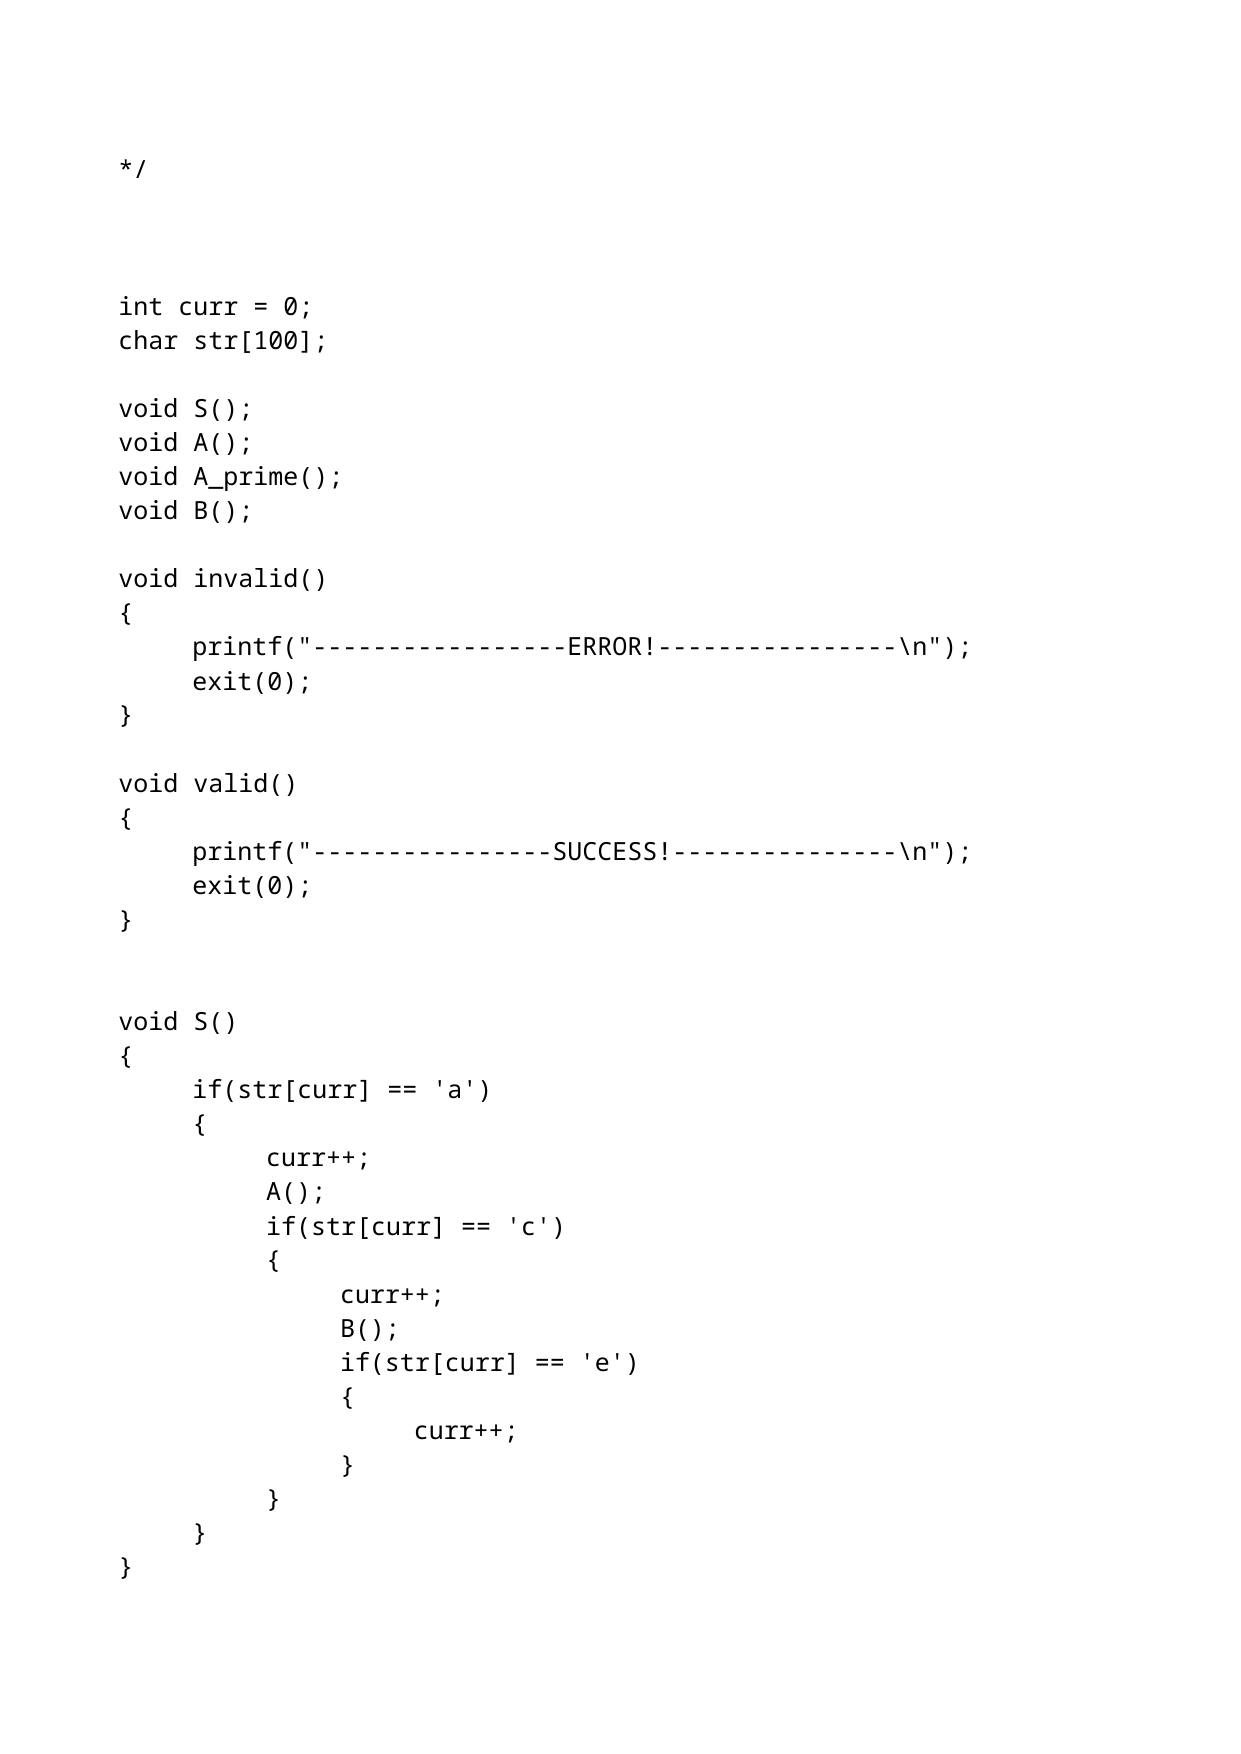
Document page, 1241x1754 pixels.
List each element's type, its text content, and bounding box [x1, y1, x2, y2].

text exit(0); [118, 867, 1122, 902]
text void invalid() [118, 561, 1122, 595]
text } [118, 1447, 1122, 1481]
text if(str[curr] == 'e') [118, 1344, 1122, 1378]
text void B(); [118, 493, 1122, 527]
text } [118, 1481, 1122, 1515]
text void valid() [118, 765, 1122, 799]
text if(str[curr] == 'a') [118, 1072, 1122, 1106]
text A(); [118, 1174, 1122, 1208]
text { [118, 1038, 1122, 1072]
text exit(0); [118, 663, 1122, 697]
text printf("----------------SUCCESS!---------------\n"); [118, 833, 1122, 867]
text { [118, 1378, 1122, 1412]
text curr++; [118, 1276, 1122, 1310]
text char str[100]; [118, 322, 1122, 357]
text B(); [118, 1310, 1122, 1344]
text { [118, 595, 1122, 629]
text { [118, 799, 1122, 833]
text void A_prime(); [118, 459, 1122, 493]
text } [118, 1549, 1122, 1583]
text } [118, 697, 1122, 731]
text int curr = 0; [118, 288, 1122, 322]
text } [118, 1515, 1122, 1549]
text void S() [118, 1004, 1122, 1038]
text printf("-----------------ERROR!----------------\n"); [118, 629, 1122, 663]
text curr++; [118, 1140, 1122, 1174]
text void A(); [118, 425, 1122, 459]
text { [118, 1242, 1122, 1276]
text if(str[curr] == 'c') [118, 1208, 1122, 1242]
text */ [118, 152, 1122, 186]
text void S(); [118, 391, 1122, 425]
text curr++; [118, 1412, 1122, 1447]
text } [118, 902, 1122, 936]
text { [118, 1106, 1122, 1140]
